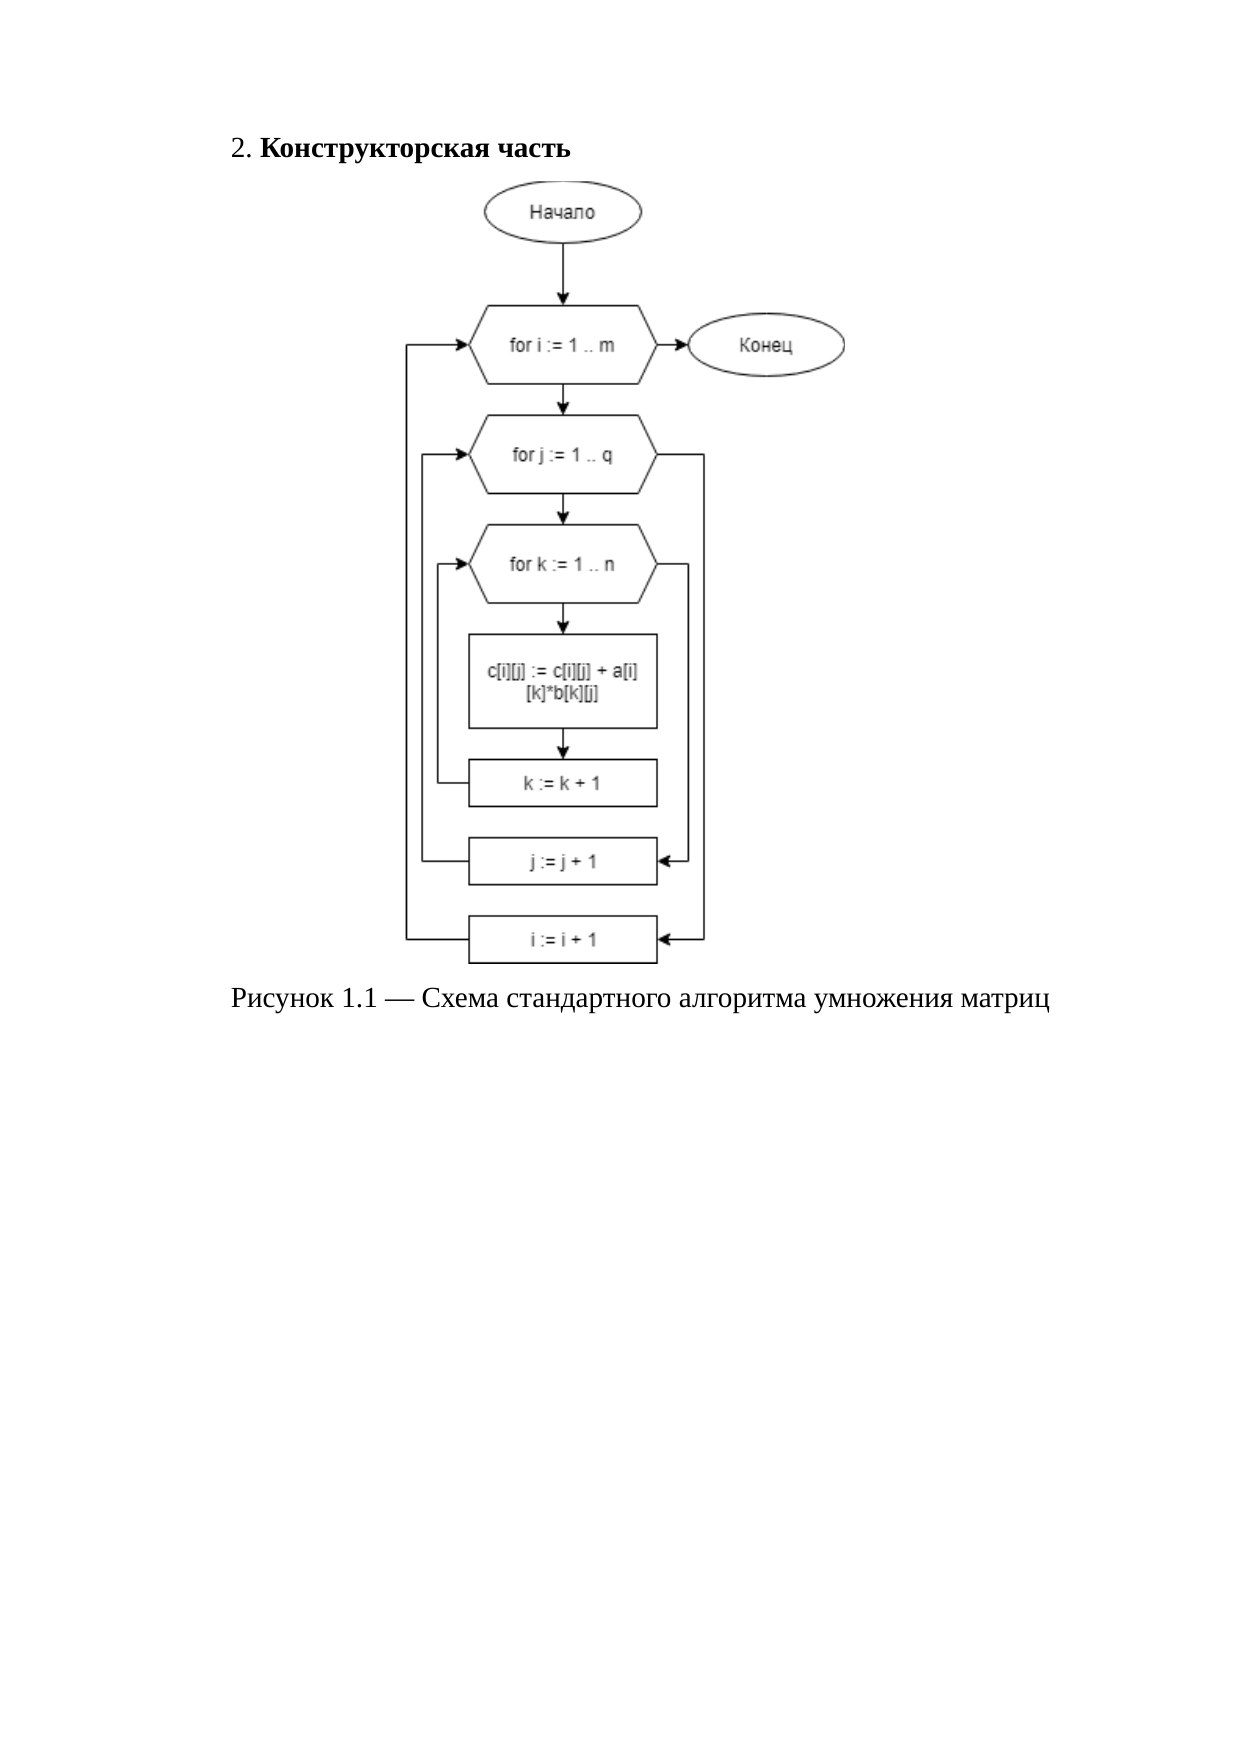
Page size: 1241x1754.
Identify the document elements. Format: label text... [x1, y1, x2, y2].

list Рисунок 1.1 — Схема стандартного алгоритма умножения матриц [193, 193, 1122, 1014]
picture [395, 181, 845, 964]
list 2. Конструкторская часть [193, 131, 1122, 164]
